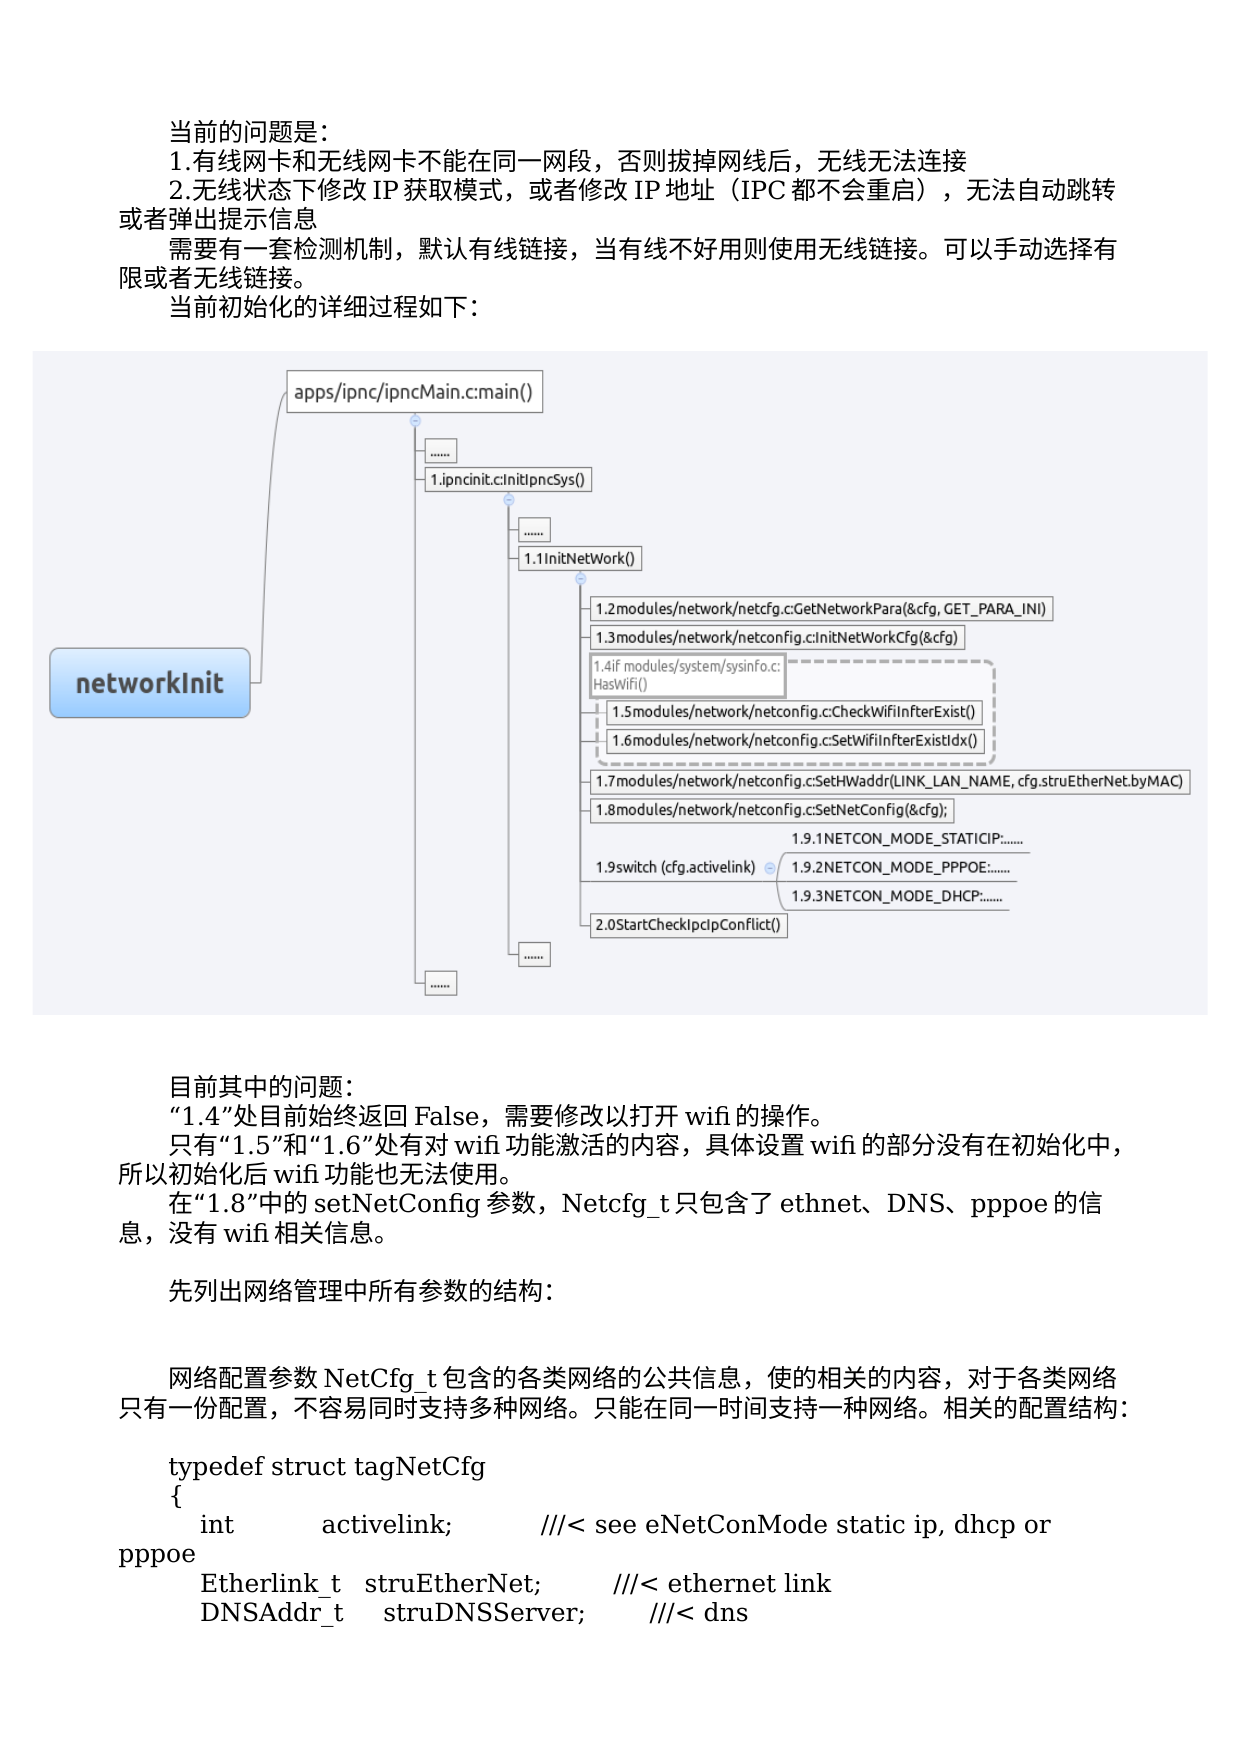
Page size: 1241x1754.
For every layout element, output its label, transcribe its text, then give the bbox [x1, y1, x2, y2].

text typedef struct tagNetCfg [118, 1452, 1122, 1481]
text 当前初始化的详细过程如下： [118, 293, 1122, 322]
text 2.无线状态下修改IP获取模式，或者修改IP地址（IPC都不会重启），无法自动跳转或者弹出提示信息 [118, 176, 1122, 235]
text 需要有一套检测机制，默认有线链接，当有线不好用则使用无线链接。可以手动选择有限或者无线链接。 [118, 235, 1122, 293]
text 在“1.8”中的setNetConfig参数，Netcfg_t只包含了ethnet、DNS、pppoe的信息，没有wifi相关信息。 [118, 1190, 1122, 1248]
text { [118, 1481, 1122, 1511]
text Etherlink_t struEtherNet; ///< ethernet link [118, 1569, 1122, 1598]
text DNSAddr_t struDNSServer; ///< dns [118, 1598, 1122, 1627]
text 先列出网络管理中所有参数的结构： [118, 1277, 1122, 1306]
text int activelink; ///< see eNetConMode static ip, dhcp or pppoe [118, 1511, 1122, 1569]
text “1.4”处目前始终返回False，需要修改以打开wifi的操作。 [118, 1102, 1122, 1131]
text 当前的问题是： [118, 118, 1122, 147]
picture [32, 351, 1208, 1015]
text 目前其中的问题： [118, 1073, 1122, 1102]
text 1.有线网卡和无线网卡不能在同一网段，否则拔掉网线后，无线无法连接 [118, 147, 1122, 176]
text 网络配置参数NetCfg_t包含的各类网络的公共信息，使的相关的内容，对于各类网络只有一份配置，不容易同时支持多种网络。只能在同一时间支持一种网络。相关的配置结构： [118, 1365, 1122, 1423]
text 只有“1.5”和“1.6”处有对wifi功能激活的内容，具体设置wifi的部分没有在初始化中，所以初始化后wifi功能也无法使用。 [118, 1131, 1122, 1190]
